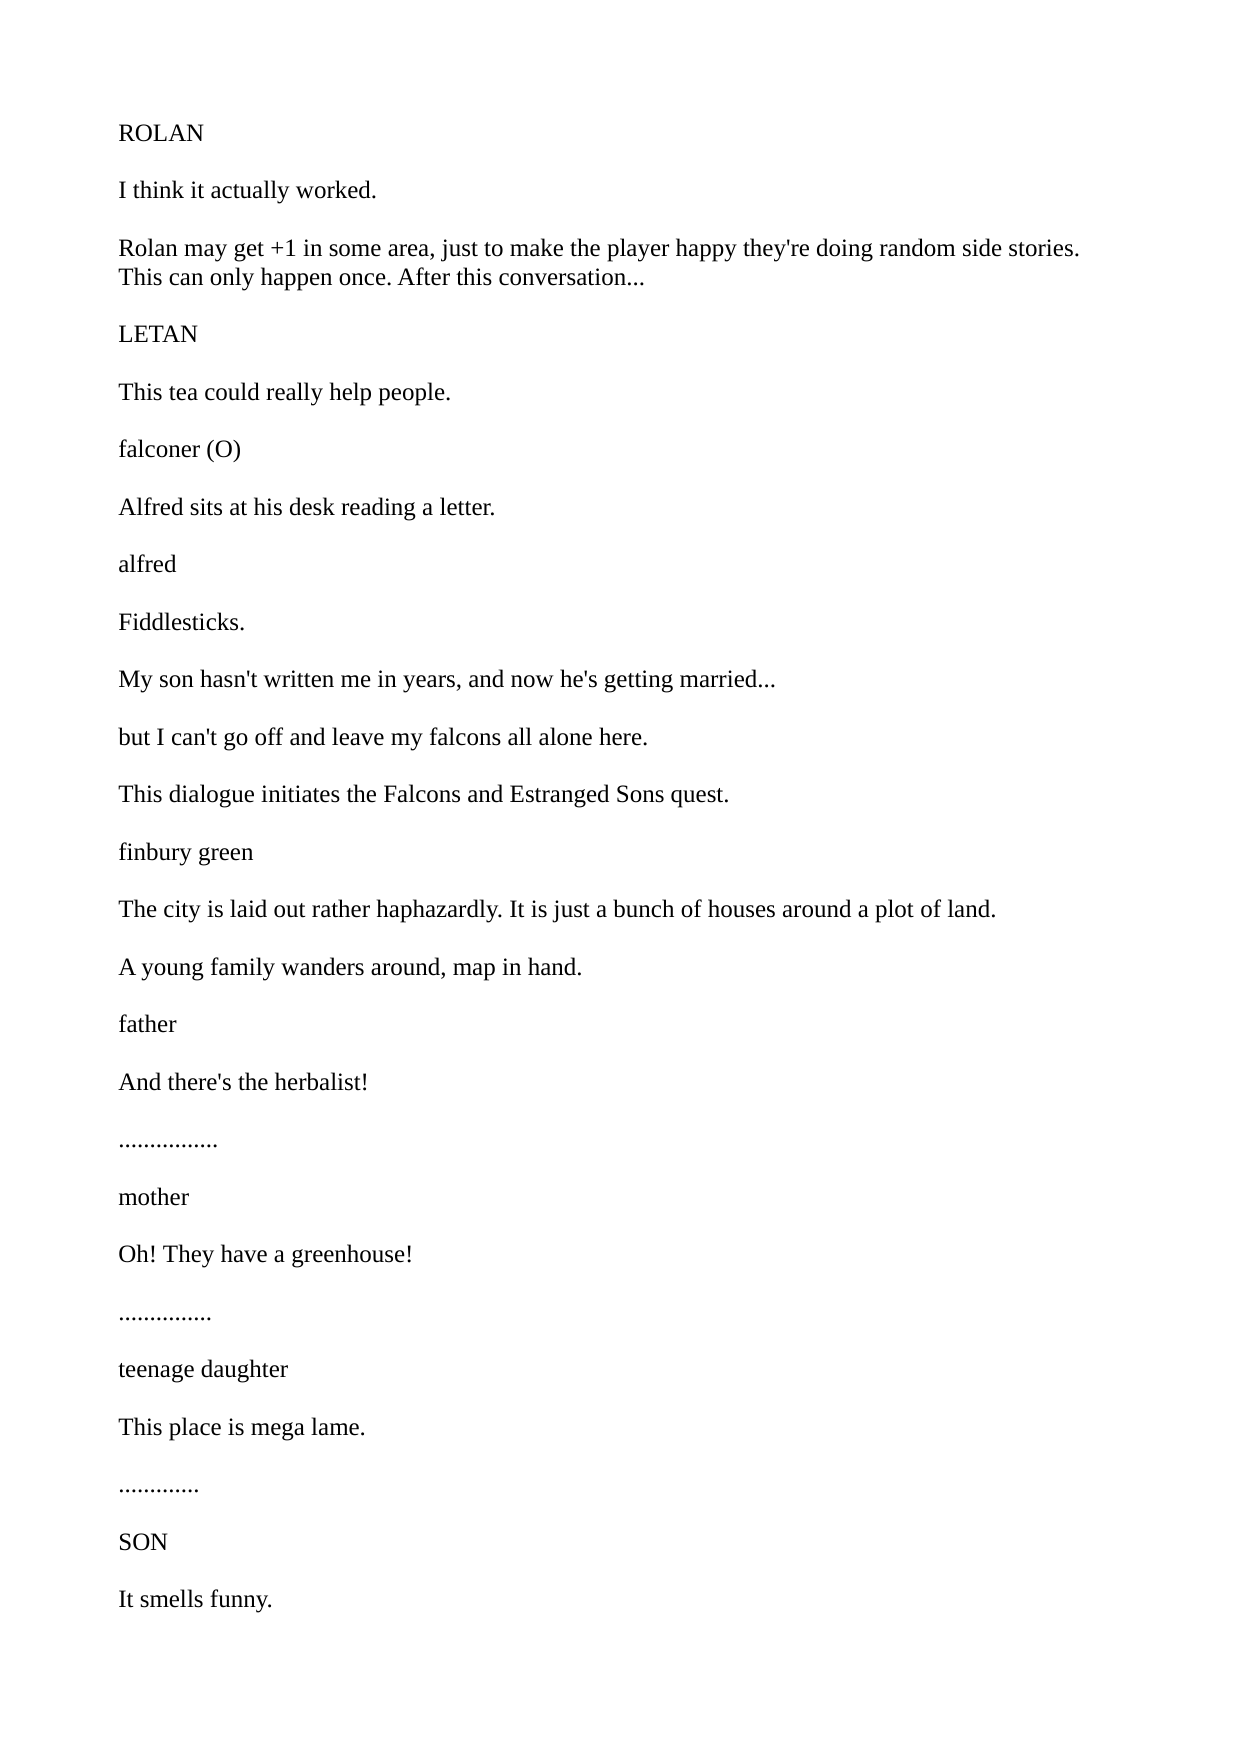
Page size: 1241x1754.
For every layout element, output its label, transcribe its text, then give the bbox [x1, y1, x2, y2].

text alfred [118, 549, 1122, 578]
text I think it actually worked. [118, 176, 1122, 204]
text father [118, 1009, 1122, 1038]
text ................ [118, 1124, 1122, 1153]
text The city is laid out rather haphazardly. It is just a bunch of houses around a plot of land. [118, 894, 1122, 923]
text ROLAN [118, 118, 1122, 147]
text finbury green [118, 837, 1122, 866]
text Alfred sits at his desk reading a letter. [118, 492, 1122, 521]
text This tea could really help people. [118, 377, 1122, 406]
text mother [118, 1182, 1122, 1211]
text A young family wanders around, map in hand. [118, 952, 1122, 981]
text And there's the herbalist! [118, 1067, 1122, 1096]
text LETAN [118, 319, 1122, 348]
text ............. [118, 1469, 1122, 1498]
text My son hasn't written me in years, and now he's getting married... [118, 664, 1122, 693]
text falconer (O) [118, 434, 1122, 463]
text It smells funny. [118, 1584, 1122, 1613]
text This place is mega lame. [118, 1412, 1122, 1441]
text Rolan may get +1 in some area, just to make the player happy they're doing random side stories. This can only happen once. After this conversation... [118, 233, 1122, 291]
text teenage daughter [118, 1354, 1122, 1383]
text Oh! They have a greenhouse! [118, 1239, 1122, 1268]
text but I can't go off and leave my falcons all alone here. [118, 722, 1122, 751]
text SON [118, 1527, 1122, 1556]
text ............... [118, 1297, 1122, 1326]
text This dialogue initiates the Falcons and Estranged Sons quest. [118, 779, 1122, 808]
text Fiddlesticks. [118, 607, 1122, 636]
